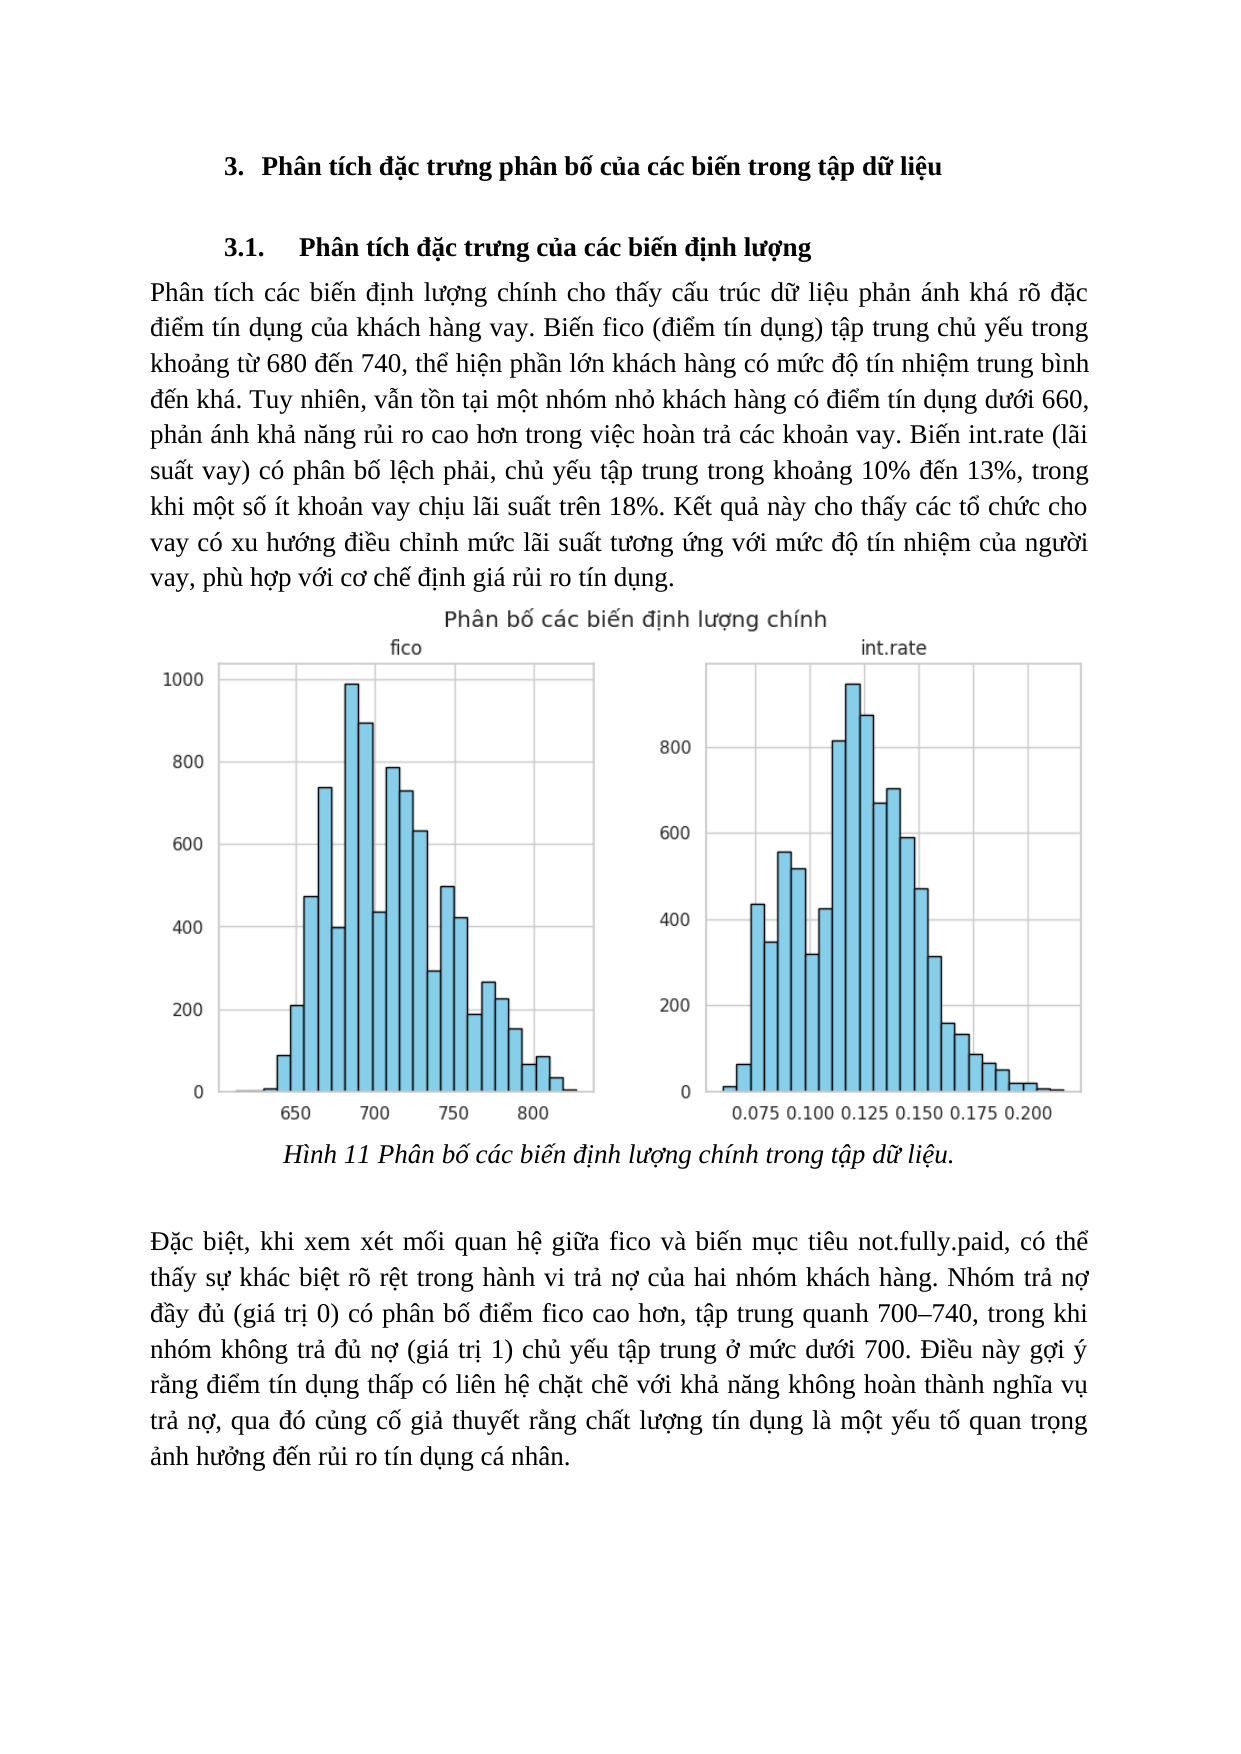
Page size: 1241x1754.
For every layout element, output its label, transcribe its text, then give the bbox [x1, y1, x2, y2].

text Hình 11 Phân bố các biến định lượng chính trong tập dữ liệu. [150, 1138, 1090, 1169]
subtitle Phân tích đặc trưng phân bố của các biến trong tập dữ liệu [224, 150, 1090, 181]
subtitle Phân tích đặc trưng của các biến định lượng [224, 232, 1090, 263]
text Đặc biệt, khi xem xét mối quan hệ giữa fico và biến mục tiêu not.fully.paid, có thể thấy sự khác biệt rõ rệt trong hành vi trả nợ của hai nhóm khách hàng. Nhóm trả nợ đầy đủ (giá trị 0) có phân bố điểm fico cao hơn, tập trung quanh 700–740, trong khi nhóm không trả đủ nợ (giá trị 1) chủ yếu tập trung ở mức dưới 700. Điều này gợi ý rằng điểm tín dụng thấp có liên hệ chặt chẽ với khả năng không hoàn thành nghĩa vụ trả nợ, qua đó củng cố giả thuyết rằng chất lượng tín dụng là một yếu tố quan trọng ảnh hưởng đến rủi ro tín dụng cá nhân. [150, 1226, 1090, 1471]
text Phân tích các biến định lượng chính cho thấy cấu trúc dữ liệu phản ánh khá rõ đặc điểm tín dụng của khách hàng vay. Biến fico (điểm tín dụng) tập trung chủ yếu trong khoảng từ 680 đến 740, thể hiện phần lớn khách hàng có mức độ tín nhiệm trung bình đến khá. Tuy nhiên, vẫn tồn tại một nhóm nhỏ khách hàng có điểm tín dụng dưới 660, phản ánh khả năng rủi ro cao hơn trong việc hoàn trả các khoản vay. Biến int.rate (lãi suất vay) có phân bố lệch phải, chủ yếu tập trung trong khoảng 10% đến 13%, trong khi một số ít khoản vay chịu lãi suất trên 18%. Kết quả này cho thấy các tổ chức cho vay có xu hướng điều chỉnh mức lãi suất tương ứng với mức độ tín nhiệm của người vay, phù hợp với cơ chế định giá rủi ro tín dụng. [150, 276, 1090, 593]
